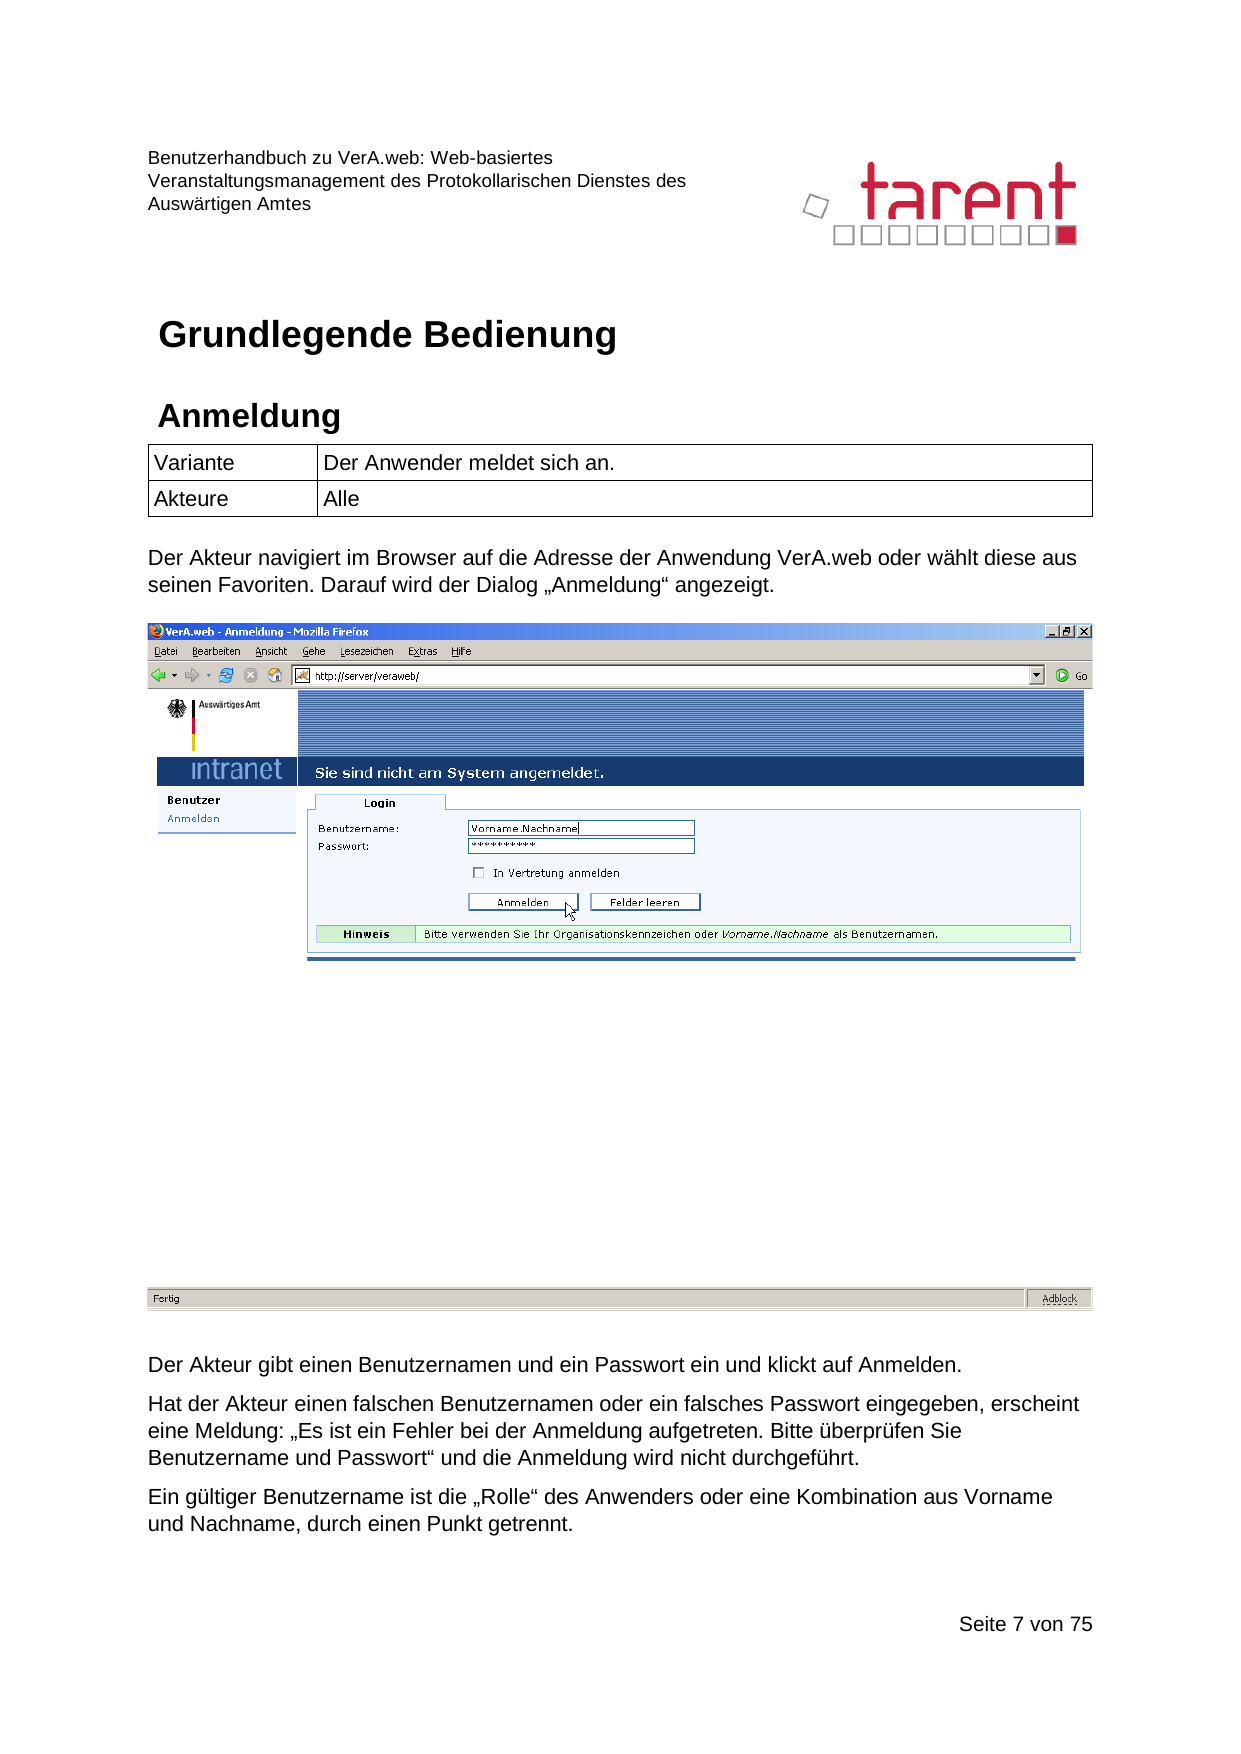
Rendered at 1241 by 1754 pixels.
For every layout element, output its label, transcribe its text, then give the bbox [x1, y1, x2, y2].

picture [790, 151, 1091, 255]
table_header Variante [149, 445, 317, 480]
text Ein gültiger Benutzername ist die „Rolle“ des Anwenders oder eine Kombination aus Vorname und Nachname, durch einen Punkt getrennt. [148, 1485, 1092, 1536]
table_header Der Anwender meldet sich an. [318, 445, 1092, 480]
text Hat der Akteur einen falschen Benutzernamen oder ein falsches Passwort eingegeben, erscheint eine Meldung: „Es ist ein Fehler bei der Anmeldung aufgetreten. Bitte überprüfen Sie Benutzername und Passwort“ und die Anmeldung wird nicht durchgeführt. [148, 1392, 1092, 1470]
subtitle Anmeldung [148, 397, 1092, 434]
table_cell Alle [318, 481, 1092, 516]
picture [147, 623, 1093, 1311]
text Der Akteur gibt einen Benutzernamen und ein Passwort ein und klickt auf Anmelden. [148, 1352, 1092, 1377]
subtitle Grundlegende Bedienung [148, 313, 1092, 355]
table_cell Akteure [149, 481, 317, 516]
text Der Akteur navigiert im Browser auf die Adresse der Anwendung VerA.web oder wählt diese aus seinen Favoriten. Darauf wird der Dialog „Anmeldung“ angezeigt. [148, 519, 1092, 623]
